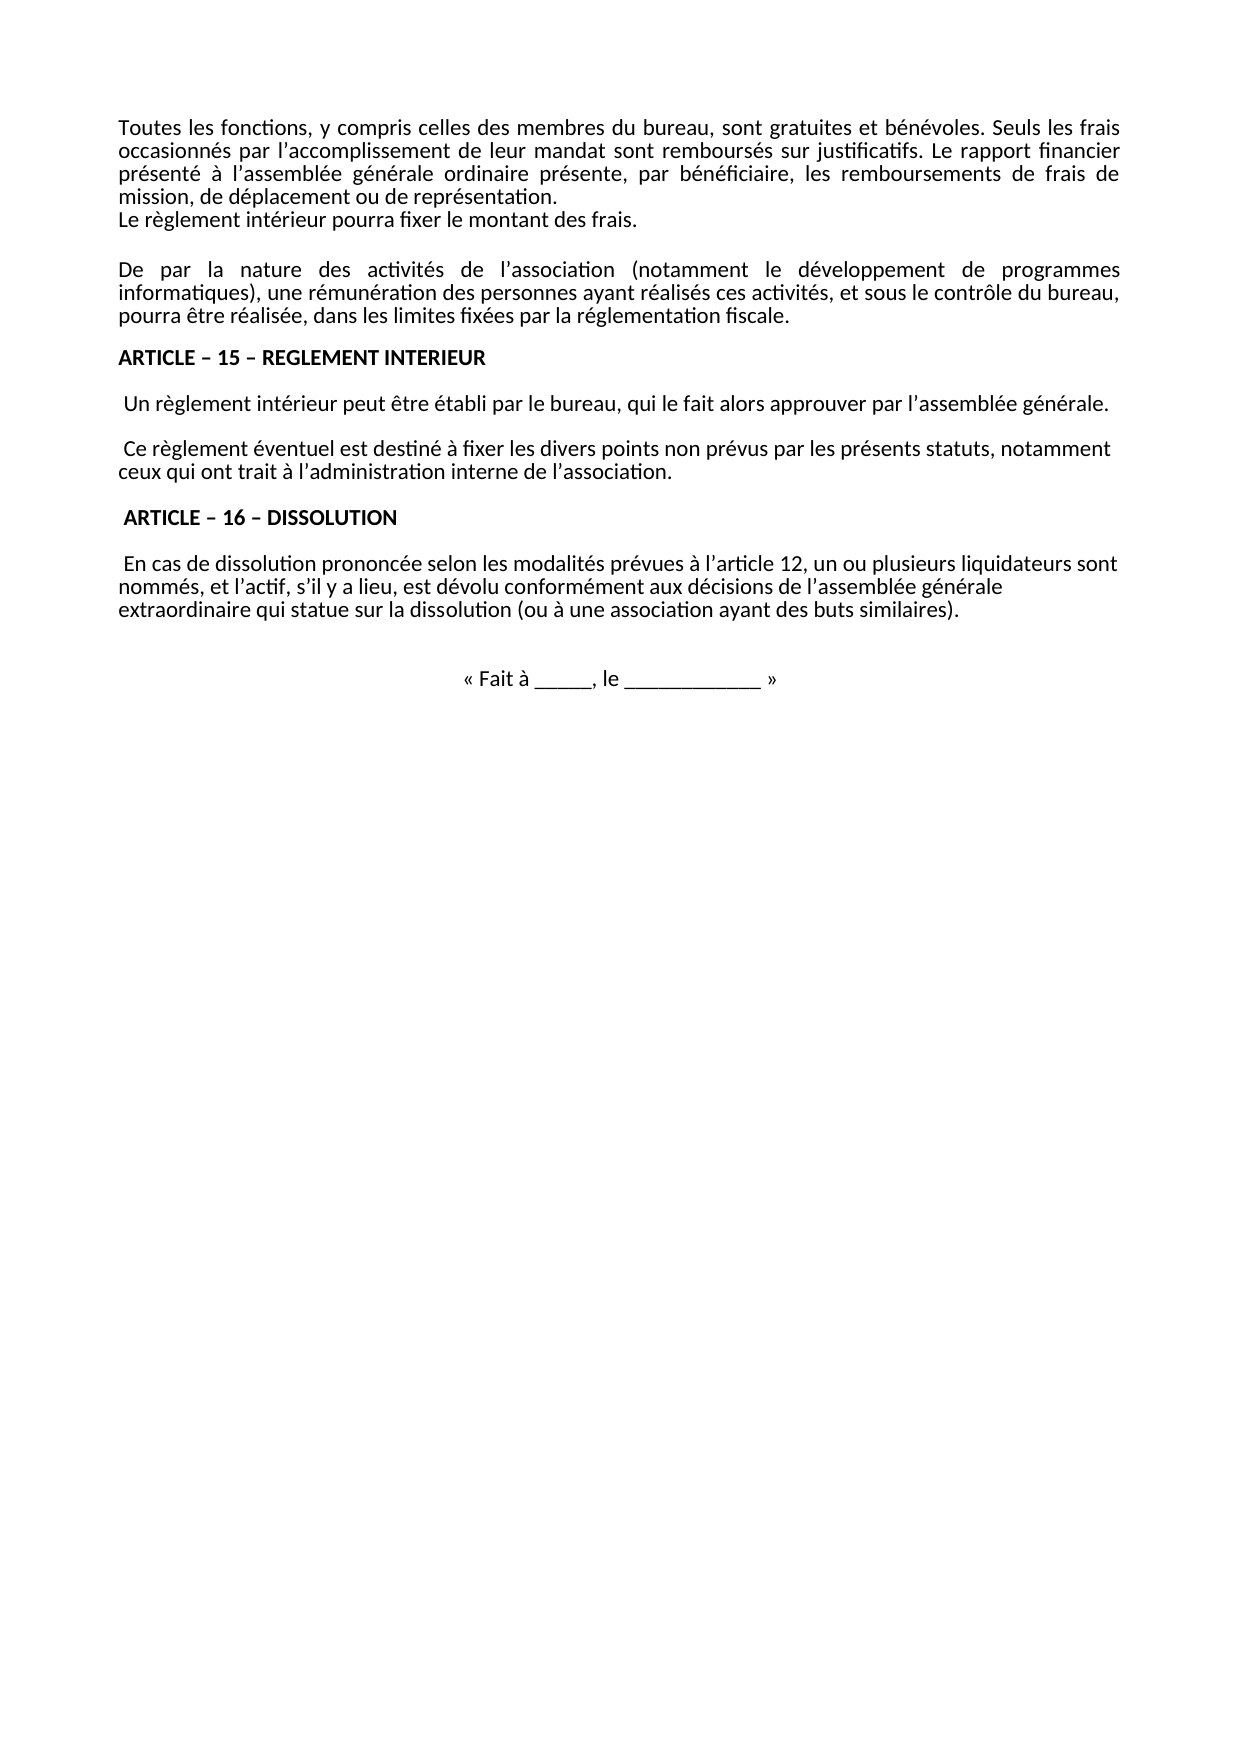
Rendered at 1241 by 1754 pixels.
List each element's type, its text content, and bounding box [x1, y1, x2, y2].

text Le règlement intérieur pourra fixer le montant des frais. [118, 210, 1122, 233]
text De par la nature des activités de l’association (notamment le développement de programmes informatiques), une rémunération des personnes ayant réalisés ces activités, et sous le contrôle du bureau, pourra être réalisée, dans les limites fixées par la réglementation fiscale. [118, 260, 1122, 329]
text ARTICLE – 15 – REGLEMENT INTERIEUR Un règlement intérieur peut être établi par le bureau, qui le fait alors approuver par l’assemblée générale. Ce règlement éventuel est destiné à fixer les divers points non prévus par les présents statuts, notamment ceux qui ont trait à l’administration interne de l’association. ARTICLE – 16 – DISSOLUTION En cas de dissolution prononcée selon les modalités prévues à l’article 12, un ou plusieurs liquidateurs sont nommés, et l’actif, s’il y a lieu, est dévolu conformément aux décisions de l’assemblée générale extraordinaire qui statue sur la dissolution (ou à une association ayant des buts similaires). [118, 348, 1122, 623]
text Toutes les fonctions, y compris celles des membres du bureau, sont gratuites et bénévoles. Seuls les frais occasionnés par l’accomplissement de leur mandat sont remboursés sur justificatifs. Le rapport financier présenté à l’assemblée générale ordinaire présente, par bénéficiaire, les remboursements de frais de mission, de déplacement ou de représentation. [118, 118, 1122, 210]
text « Fait à _____, le ____________ » [118, 669, 1122, 692]
